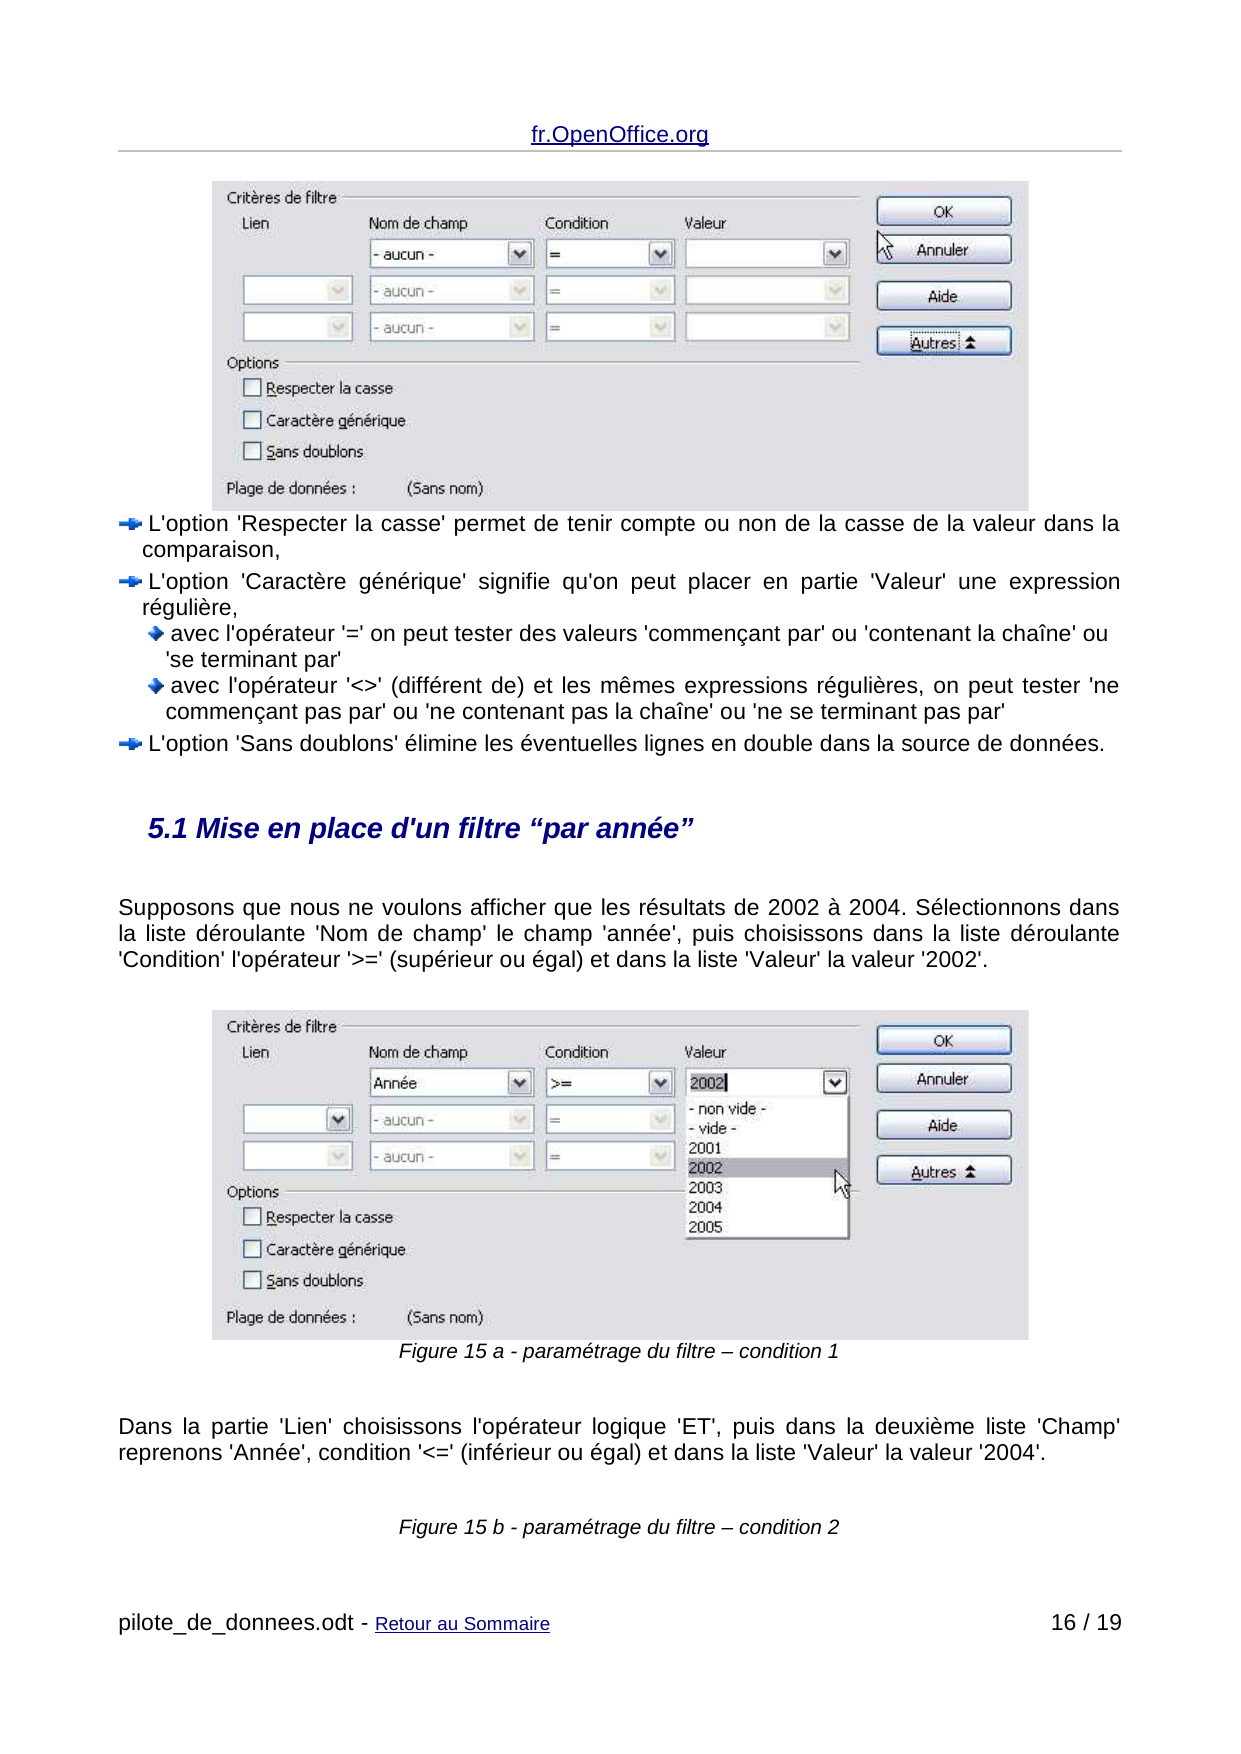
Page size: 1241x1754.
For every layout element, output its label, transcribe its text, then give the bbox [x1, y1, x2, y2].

picture [119, 576, 142, 587]
list avec l'opérateur '=' on peut tester des valeurs 'commençant par' ou 'contenant la chaîne' ou 'se terminant par' [148, 621, 1122, 673]
text Dans la partie 'Lien' choisissons l'opérateur logique 'ET', puis dans la deuxième liste 'Champ' reprenons 'Année', condition '<=' (inférieur ou égal) et dans la liste 'Valeur' la valeur '2004'. [118, 1413, 1122, 1465]
picture [119, 518, 142, 530]
picture [119, 738, 142, 750]
list L'option 'Respecter la casse' permet de tenir compte ou non de la casse de la valeur dans la comparaison, [118, 182, 1122, 563]
list avec l'opérateur '<>' (différent de) et les mêmes expressions régulières, on peut tester 'ne commençant pas par' ou 'ne contenant pas la chaîne' ou 'ne se terminant pas par' [148, 673, 1122, 725]
picture [148, 678, 164, 694]
picture [211, 1010, 1029, 1340]
subtitle Mise en place d'un filtre “par année” [148, 812, 1122, 845]
picture [148, 626, 164, 641]
list L'option 'Sans doublons' élimine les éventuelles lignes en double dans la source de données. [118, 731, 1122, 757]
text Figure 15 a - paramétrage du filtre – condition 1 [118, 1023, 1122, 1363]
text Supposons que nous ne voulons afficher que les résultats de 2002 à 2004. Sélectionnons dans la liste déroulante 'Nom de champ' le champ 'année', puis choisissons dans la liste déroulante 'Condition' l'opérateur '>=' (supérieur ou égal) et dans la liste 'Valeur' la valeur '2002'. [118, 894, 1122, 972]
list L'option 'Caractère générique' signifie qu'on peut placer en partie 'Valeur' une expression régulière, [118, 568, 1122, 621]
text Figure 15 b - paramétrage du filtre – condition 2 [118, 1516, 1122, 1539]
picture [211, 181, 1029, 511]
